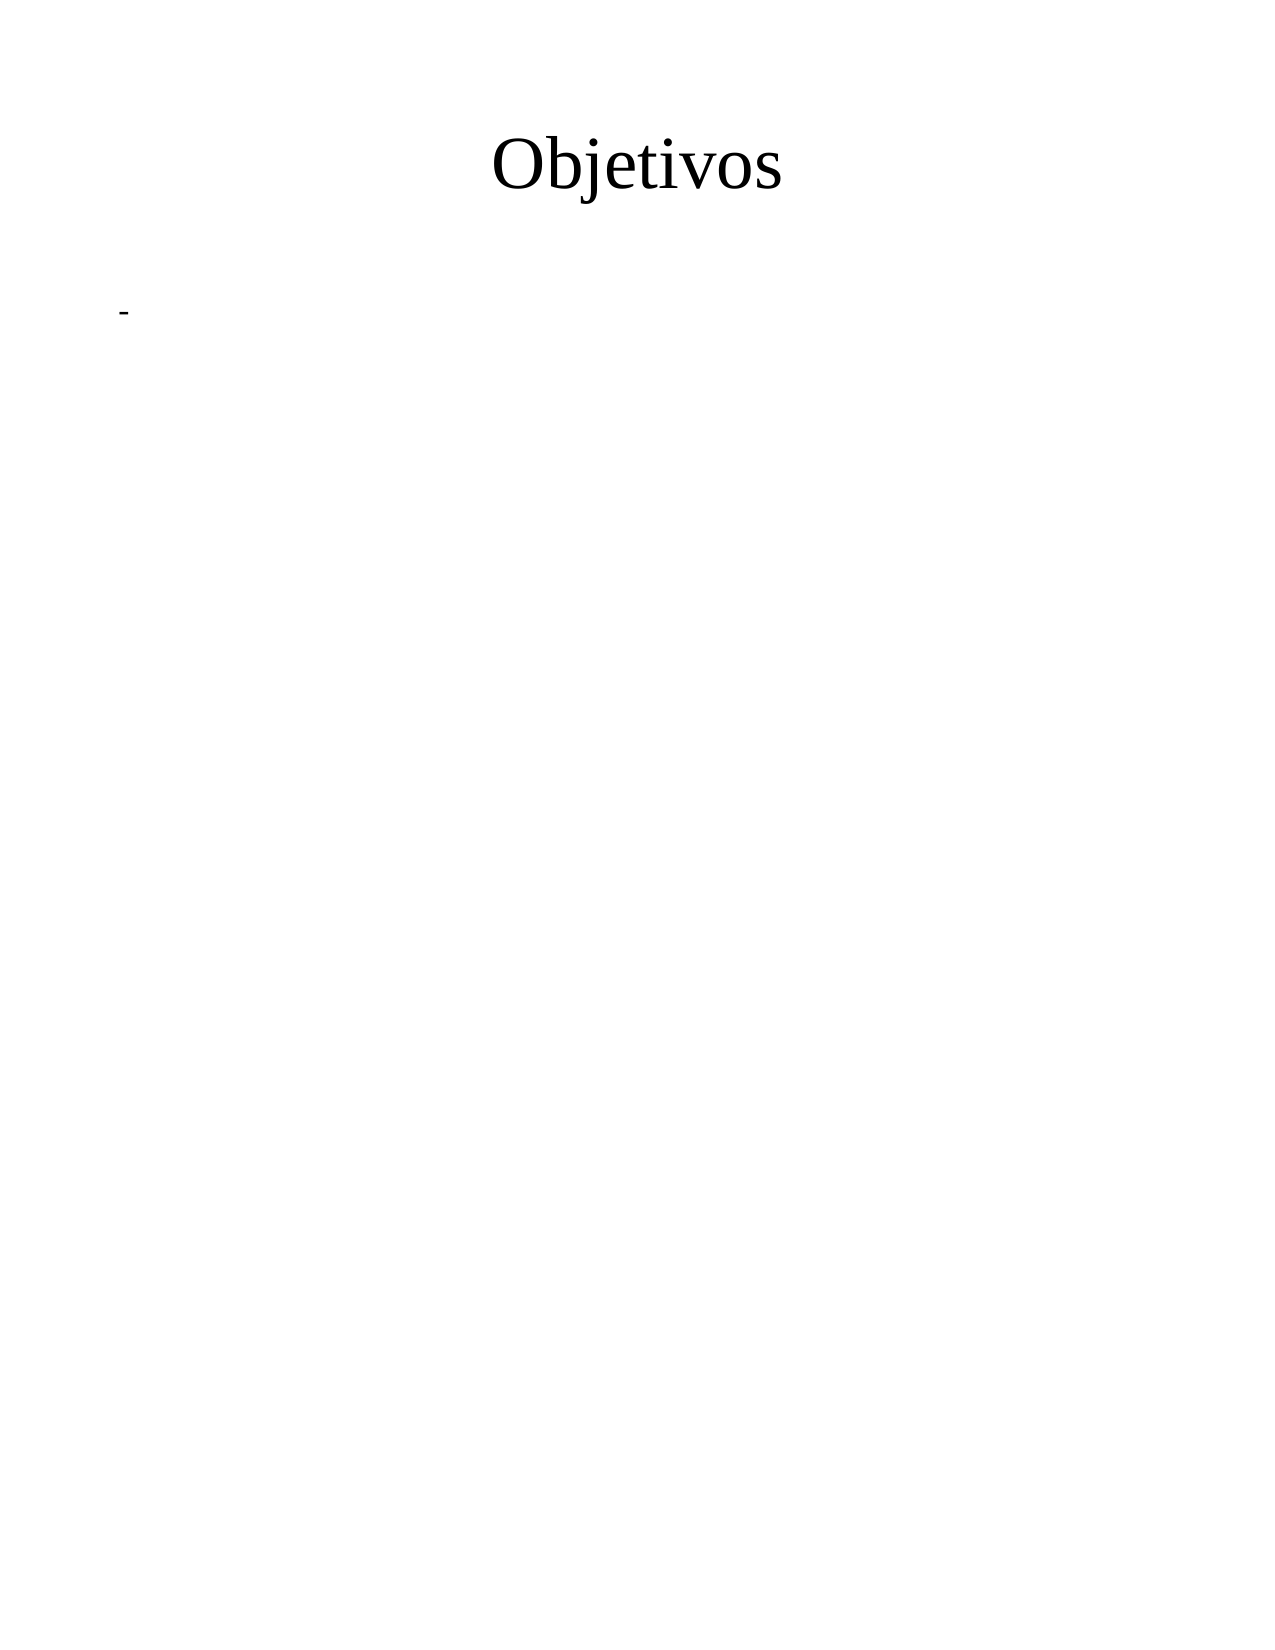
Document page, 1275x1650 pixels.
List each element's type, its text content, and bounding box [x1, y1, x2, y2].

text - [118, 291, 1157, 329]
text Objetivos [118, 118, 1157, 204]
